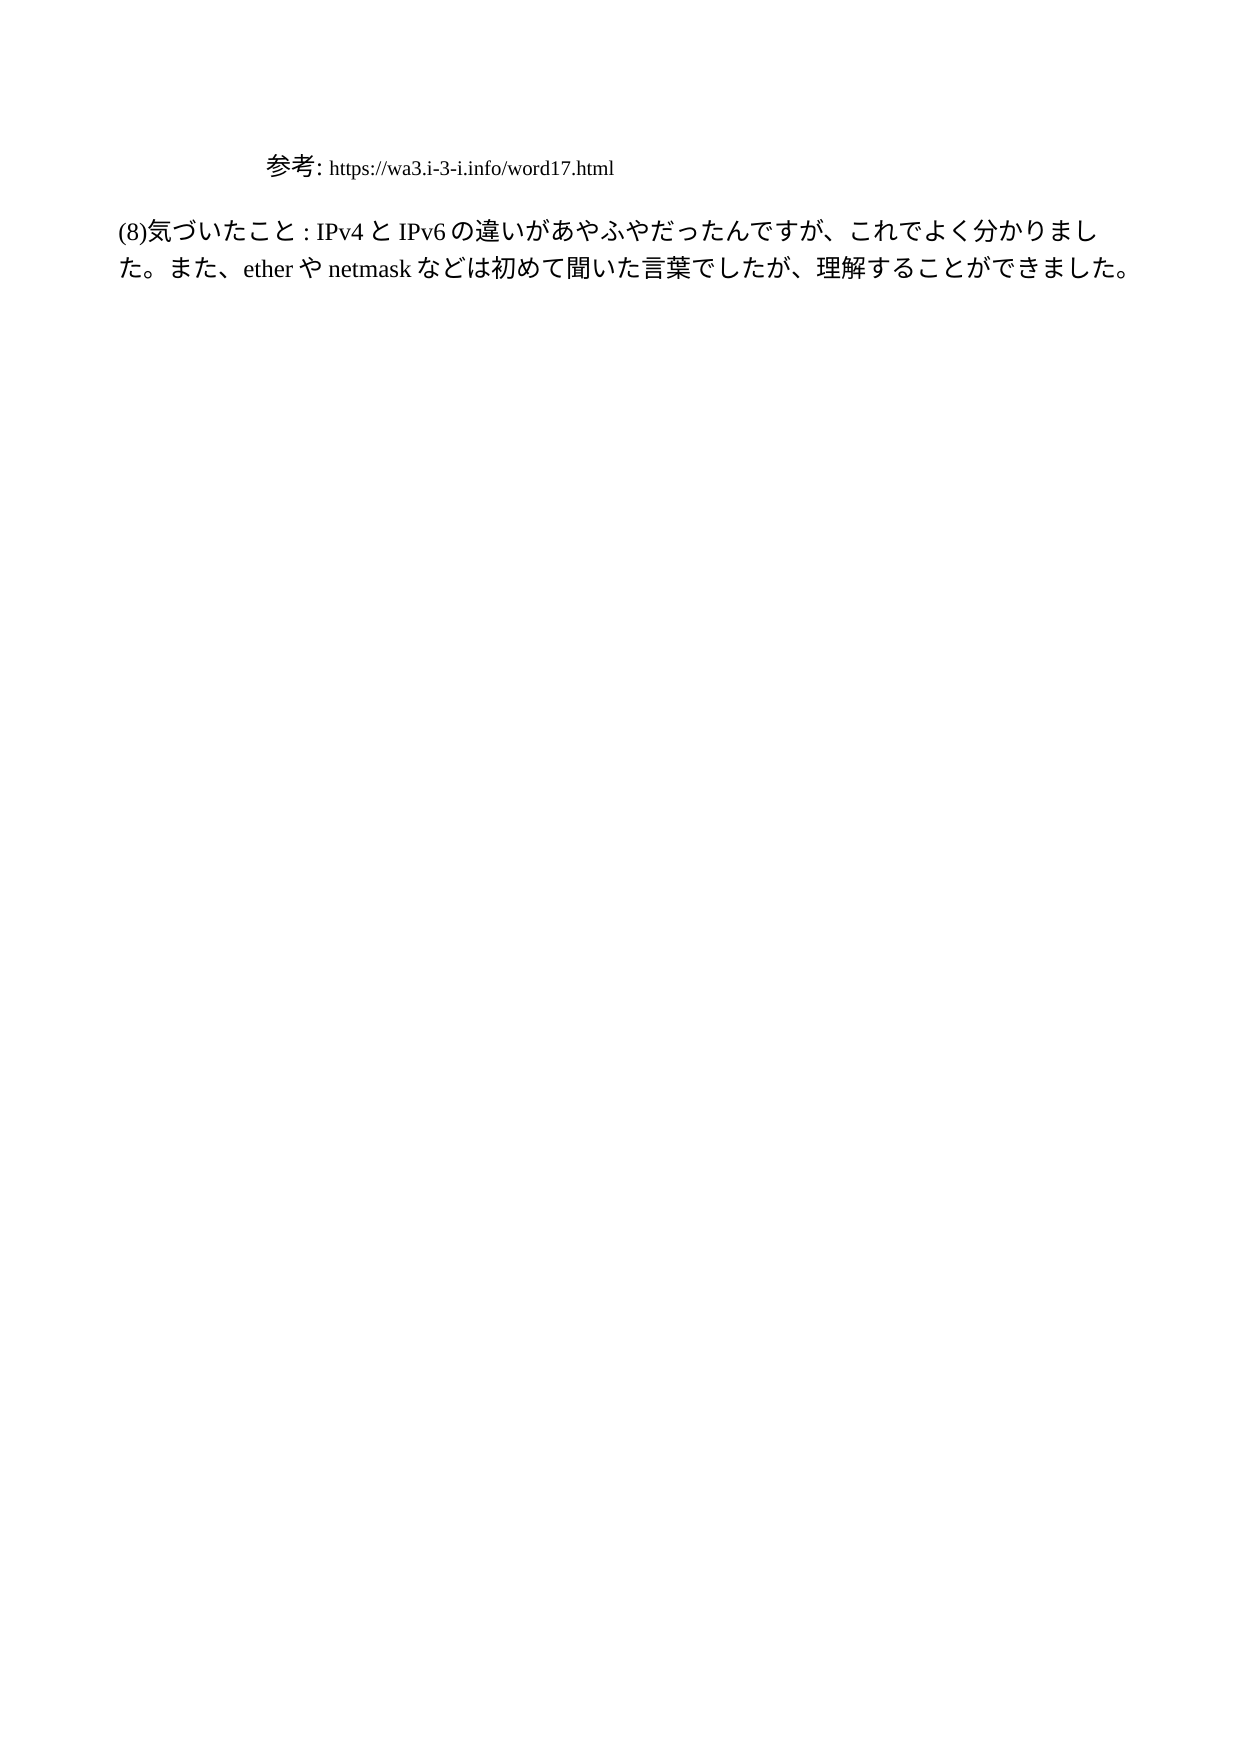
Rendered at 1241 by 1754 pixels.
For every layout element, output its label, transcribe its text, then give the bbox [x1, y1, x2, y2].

text 参考: https://wa3.i-3-i.info/word17.html [118, 147, 1122, 183]
text (8)気づいたこと : IPv4とIPv6の違いがあやふやだったんですが、これでよく分かりました。また、etherやnetmaskなどは初めて聞いた言葉でしたが、理解することができました。 [118, 212, 1122, 284]
